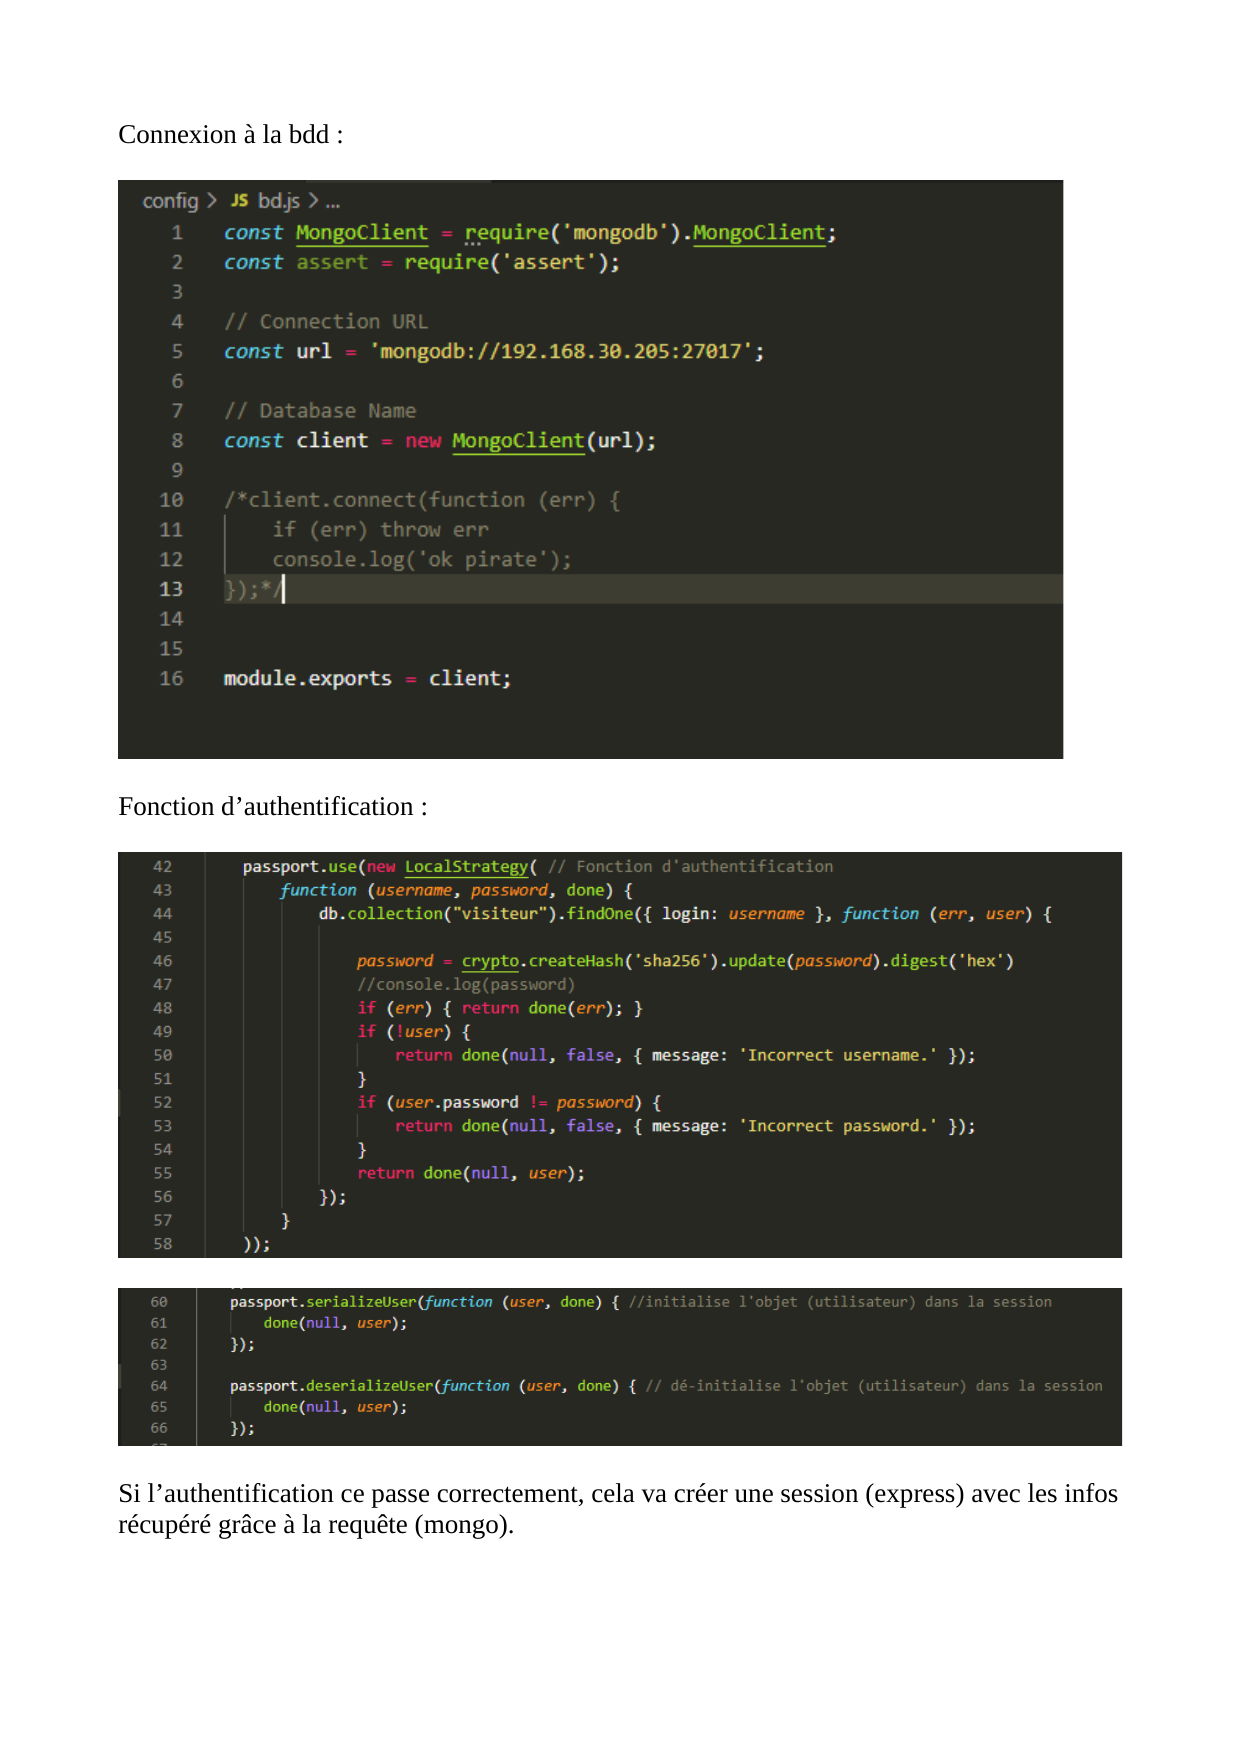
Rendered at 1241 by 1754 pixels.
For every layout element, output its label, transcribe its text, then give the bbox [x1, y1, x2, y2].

picture [118, 1288, 1123, 1446]
picture [118, 180, 1064, 759]
text Si l’authentification ce passe correctement, cela va créer une session (express) avec les infos récupéré grâce à la requête (mongo). [118, 1477, 1122, 1539]
text Fonction d’authentification : [118, 790, 1122, 821]
text Connexion à la bdd : [118, 118, 1122, 149]
picture [118, 852, 1123, 1258]
